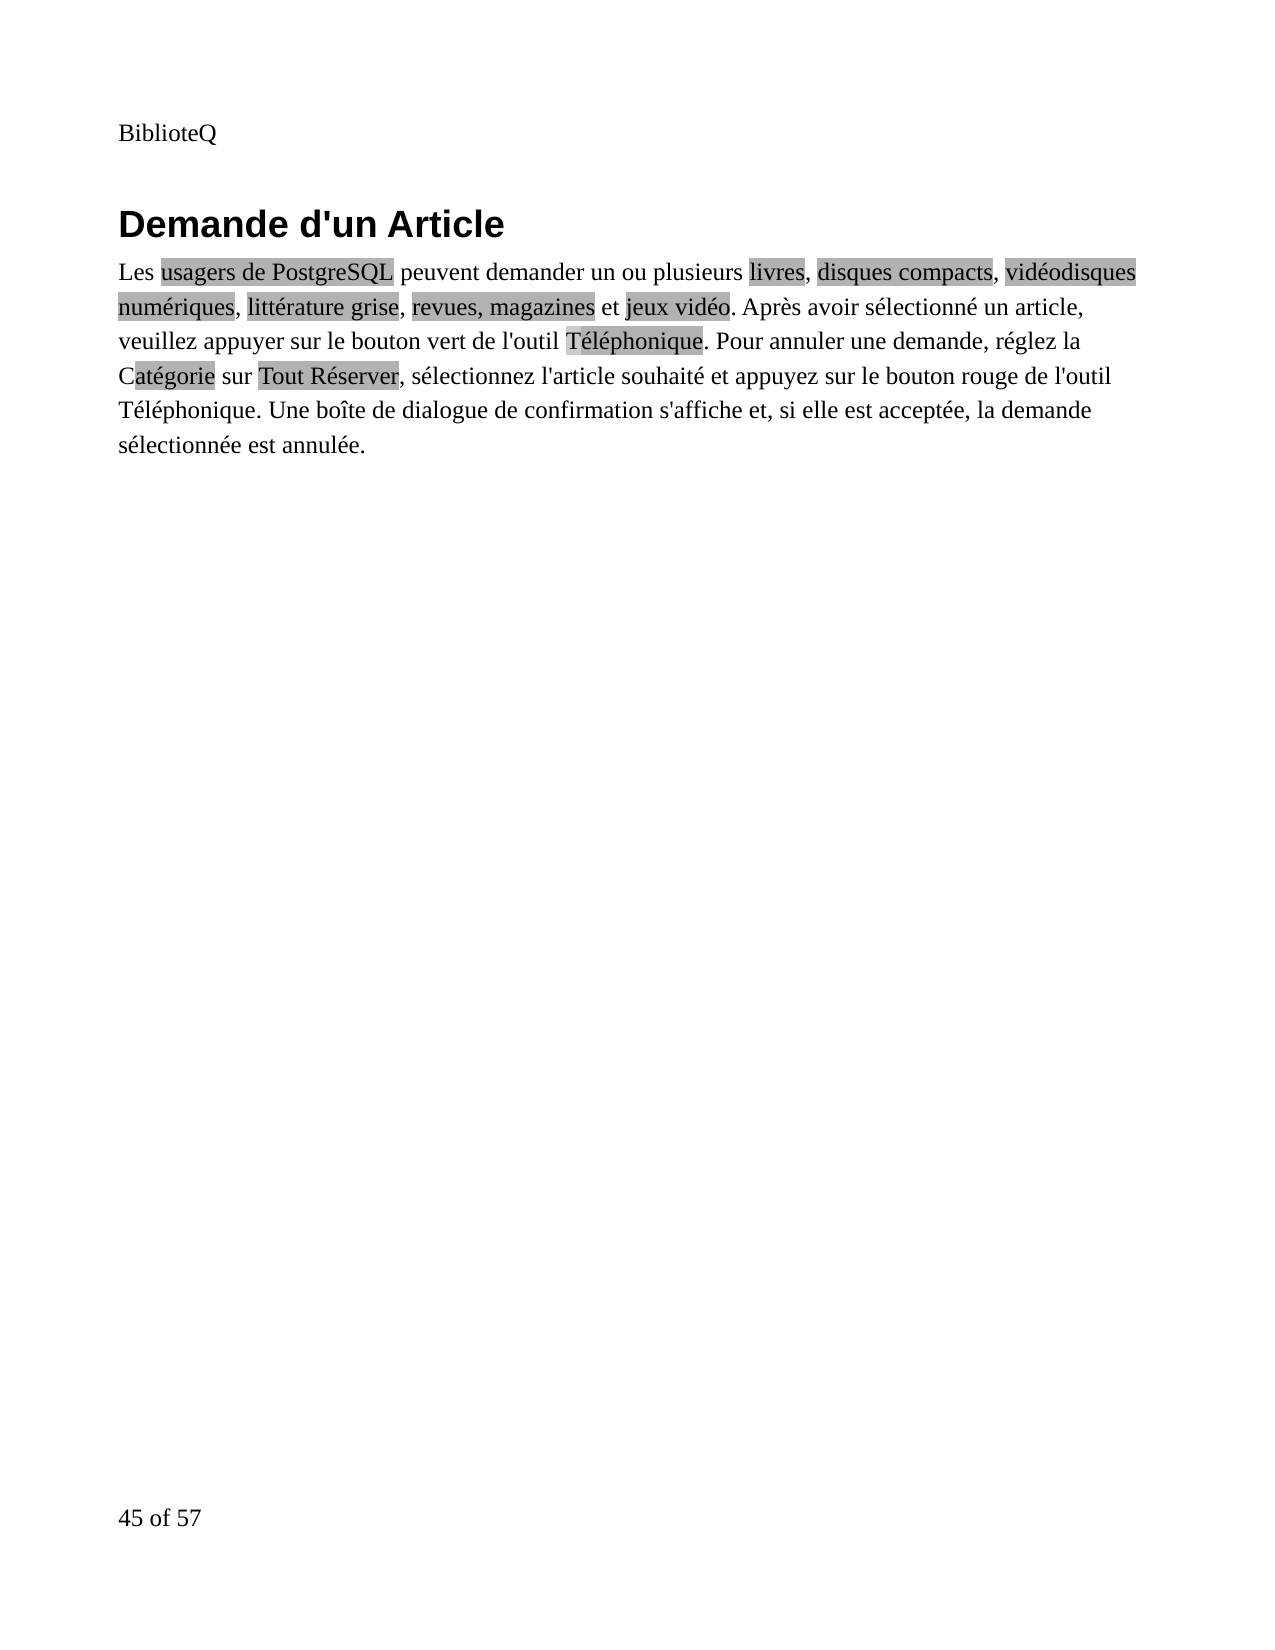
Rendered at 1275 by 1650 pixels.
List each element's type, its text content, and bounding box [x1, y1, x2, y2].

subtitle Demande d'un Article [118, 201, 1157, 245]
text Les usagers de PostgreSQL peuvent demander un ou plusieurs livres, disques compacts, vidéodisques numériques, littérature grise, revues, magazines et jeux vidéo. Après avoir sélectionné un article, veuillez appuyer sur le bouton vert de l'outil Téléphonique. Pour annuler une demande, réglez la Catégorie sur Tout Réserver, sélectionnez l'article souhaité et appuyez sur le bouton rouge de l'outil Téléphonique. Une boîte de dialogue de confirmation s'affiche et, si elle est acceptée, la demande sélectionnée est annulée. [118, 257, 1157, 459]
